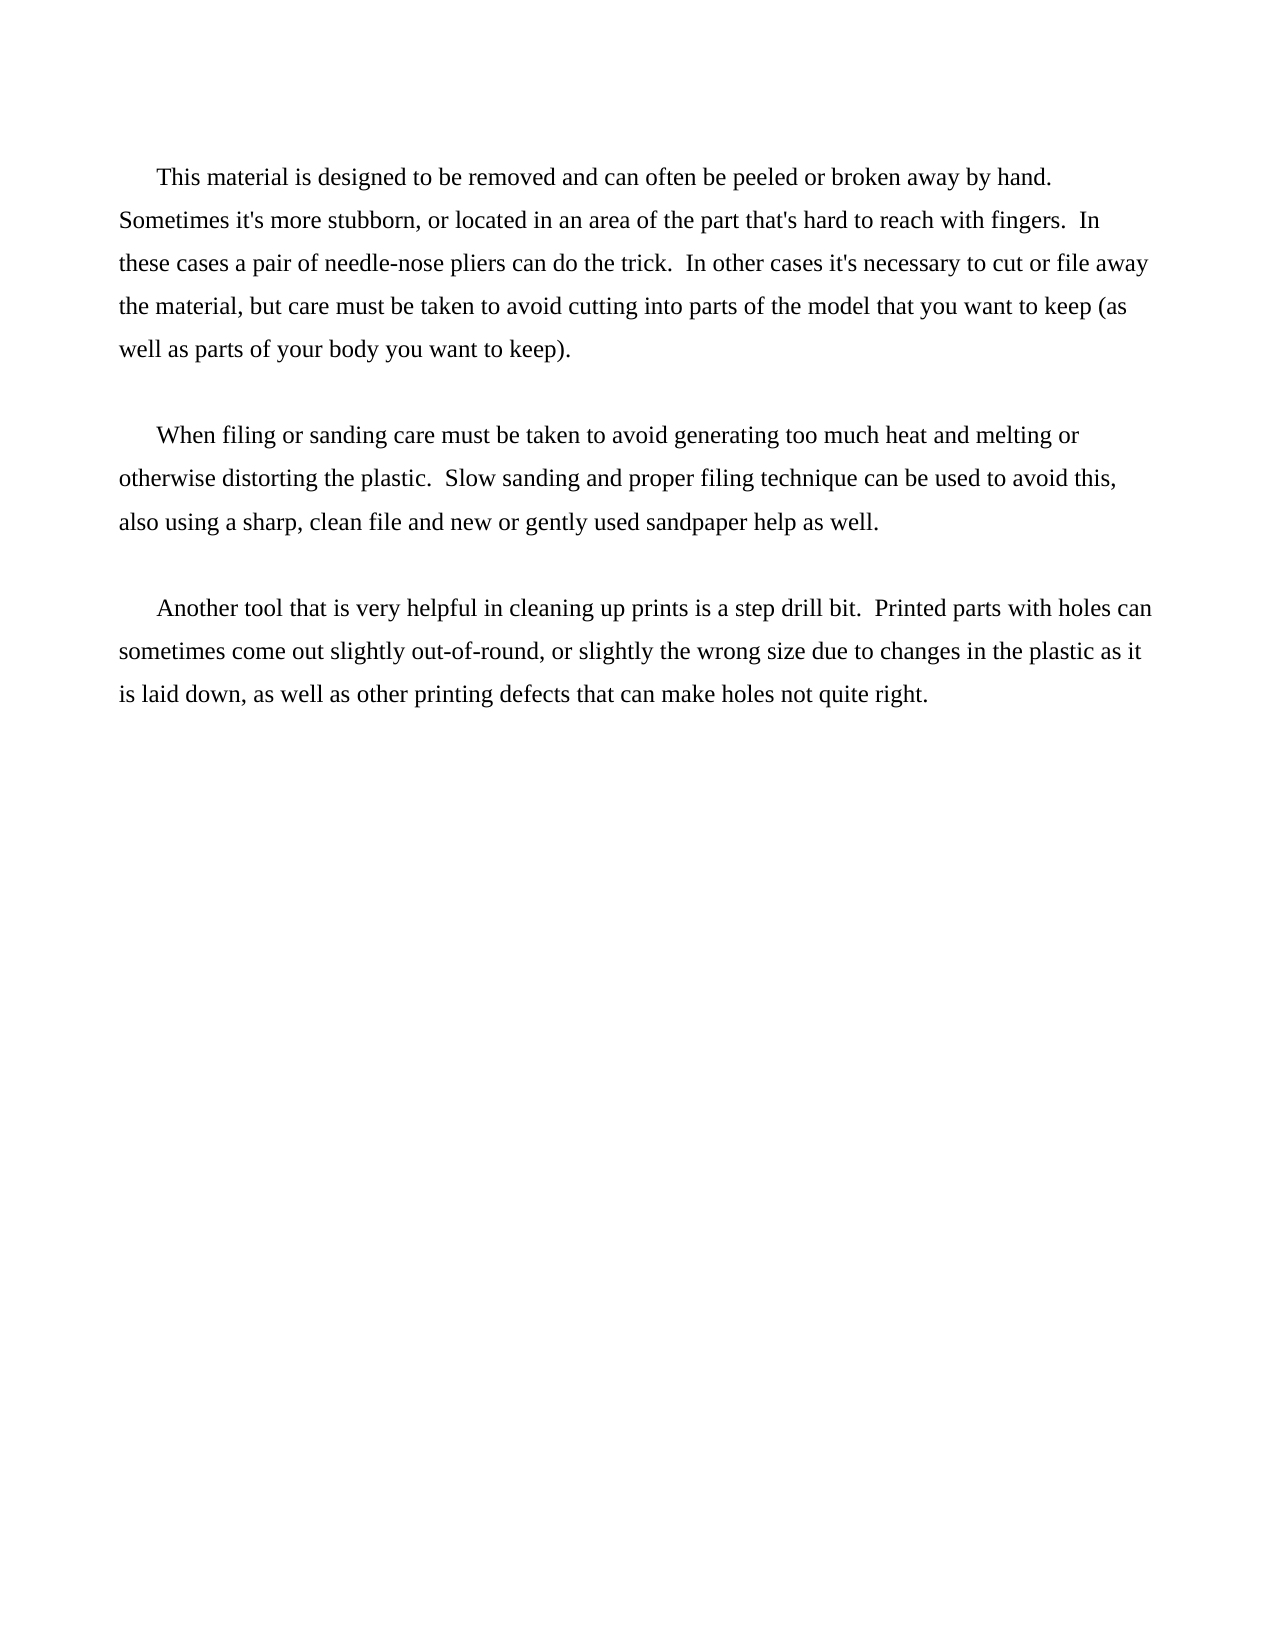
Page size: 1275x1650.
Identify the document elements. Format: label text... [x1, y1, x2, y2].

text This material is designed to be removed and can often be peeled or broken away by hand. Sometimes it's more stubborn, or located in an area of the part that's hard to reach with fingers. In these cases a pair of needle-nose pliers can do the trick. In other cases it's necessary to cut or file away the material, but care must be taken to avoid cutting into parts of the model that you want to keep (as well as parts of your body you want to keep). [118, 162, 1156, 363]
text Another tool that is very helpful in cleaning up prints is a step drill bit. Printed parts with holes can sometimes come out slightly out-of-round, or slightly the wrong size due to changes in the plastic as it is laid down, as well as other printing defects that can make holes not quite right. [118, 593, 1156, 708]
text When filing or sanding care must be taken to avoid generating too much heat and melting or otherwise distorting the plastic. Slow sanding and proper filing technique can be used to avoid this, also using a sharp, clean file and new or gently used sandpaper help as well. [118, 420, 1156, 535]
